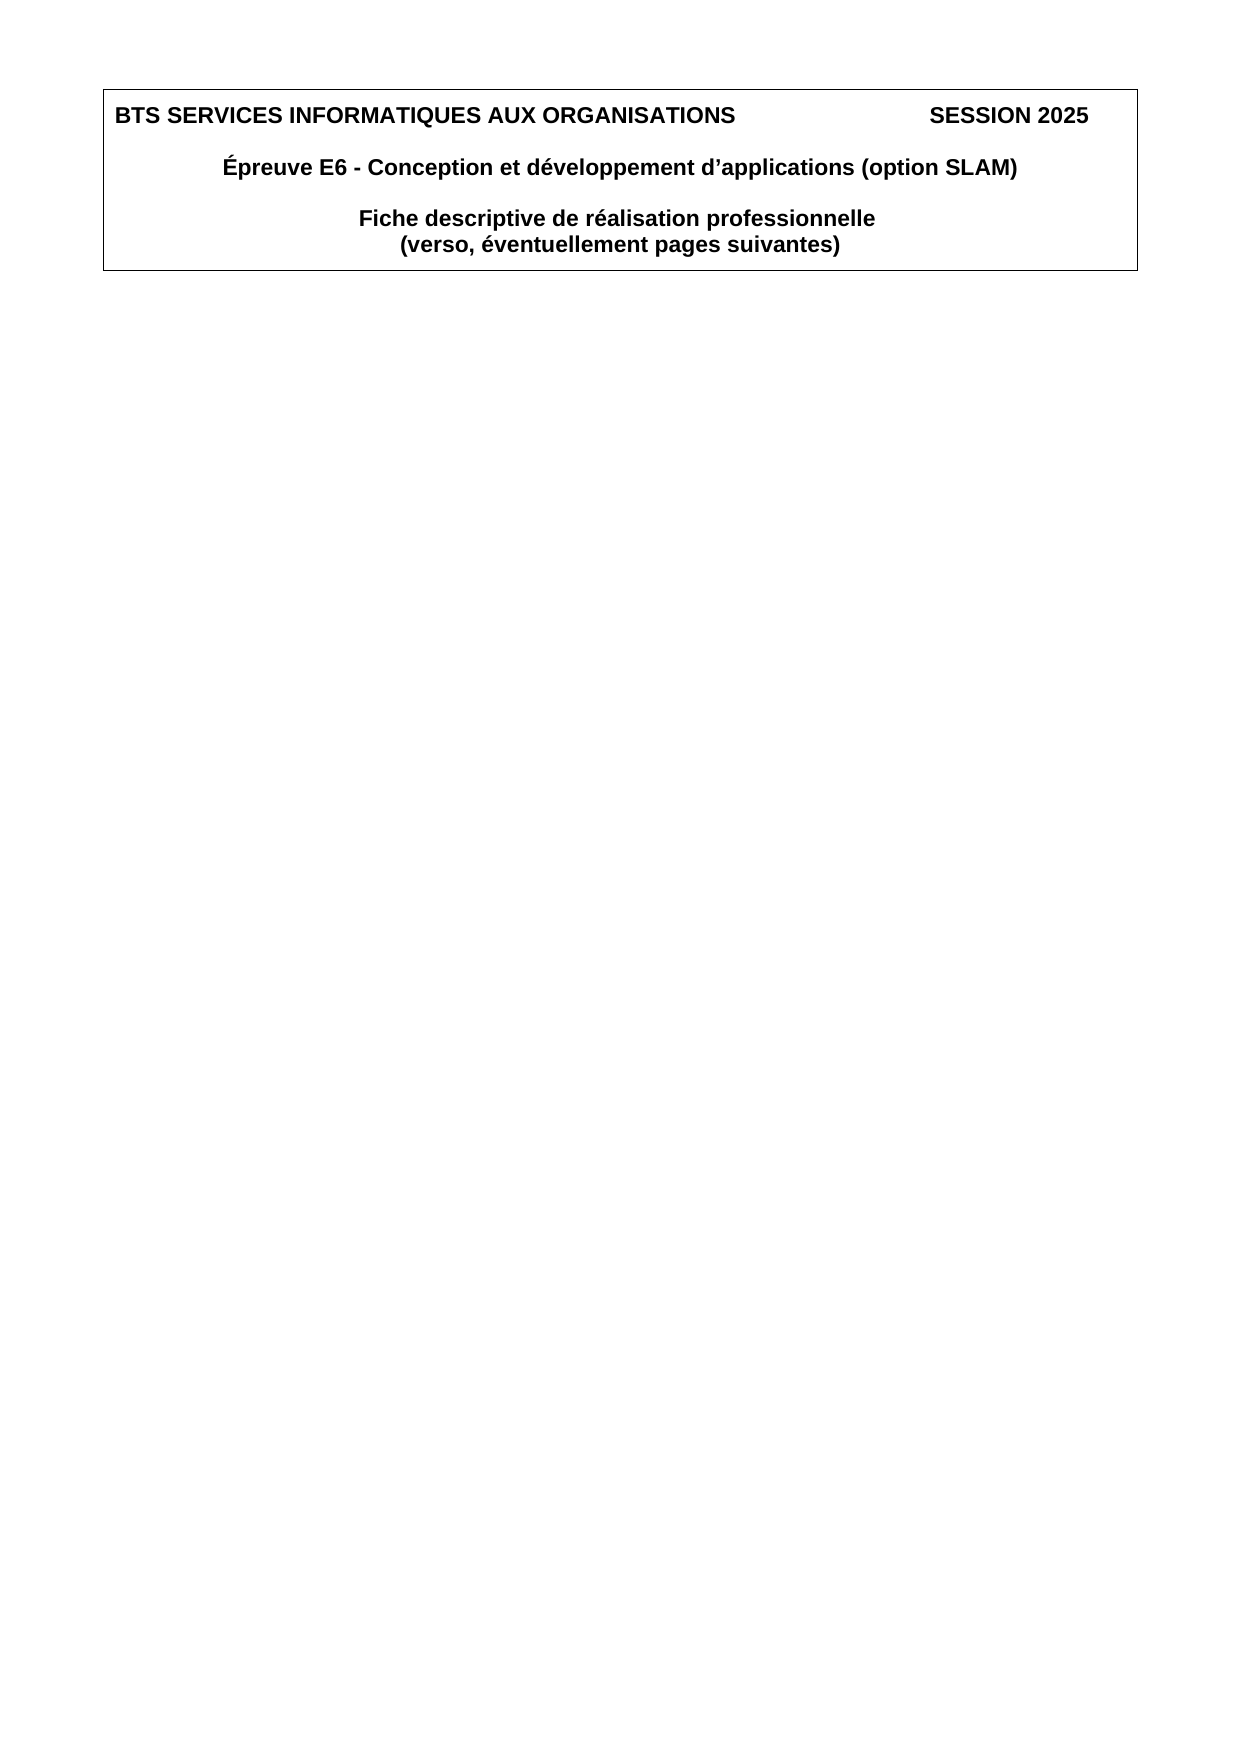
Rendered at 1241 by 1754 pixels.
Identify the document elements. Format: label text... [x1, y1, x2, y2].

table_header BTS Services informatiques aux organisations SESSION 2025 Épreuve E6 - Conception et développement d’applications (option SLAM) Fiche descriptive de réalisation professionnelle (verso, éventuellement pages suivantes) [104, 90, 1137, 270]
